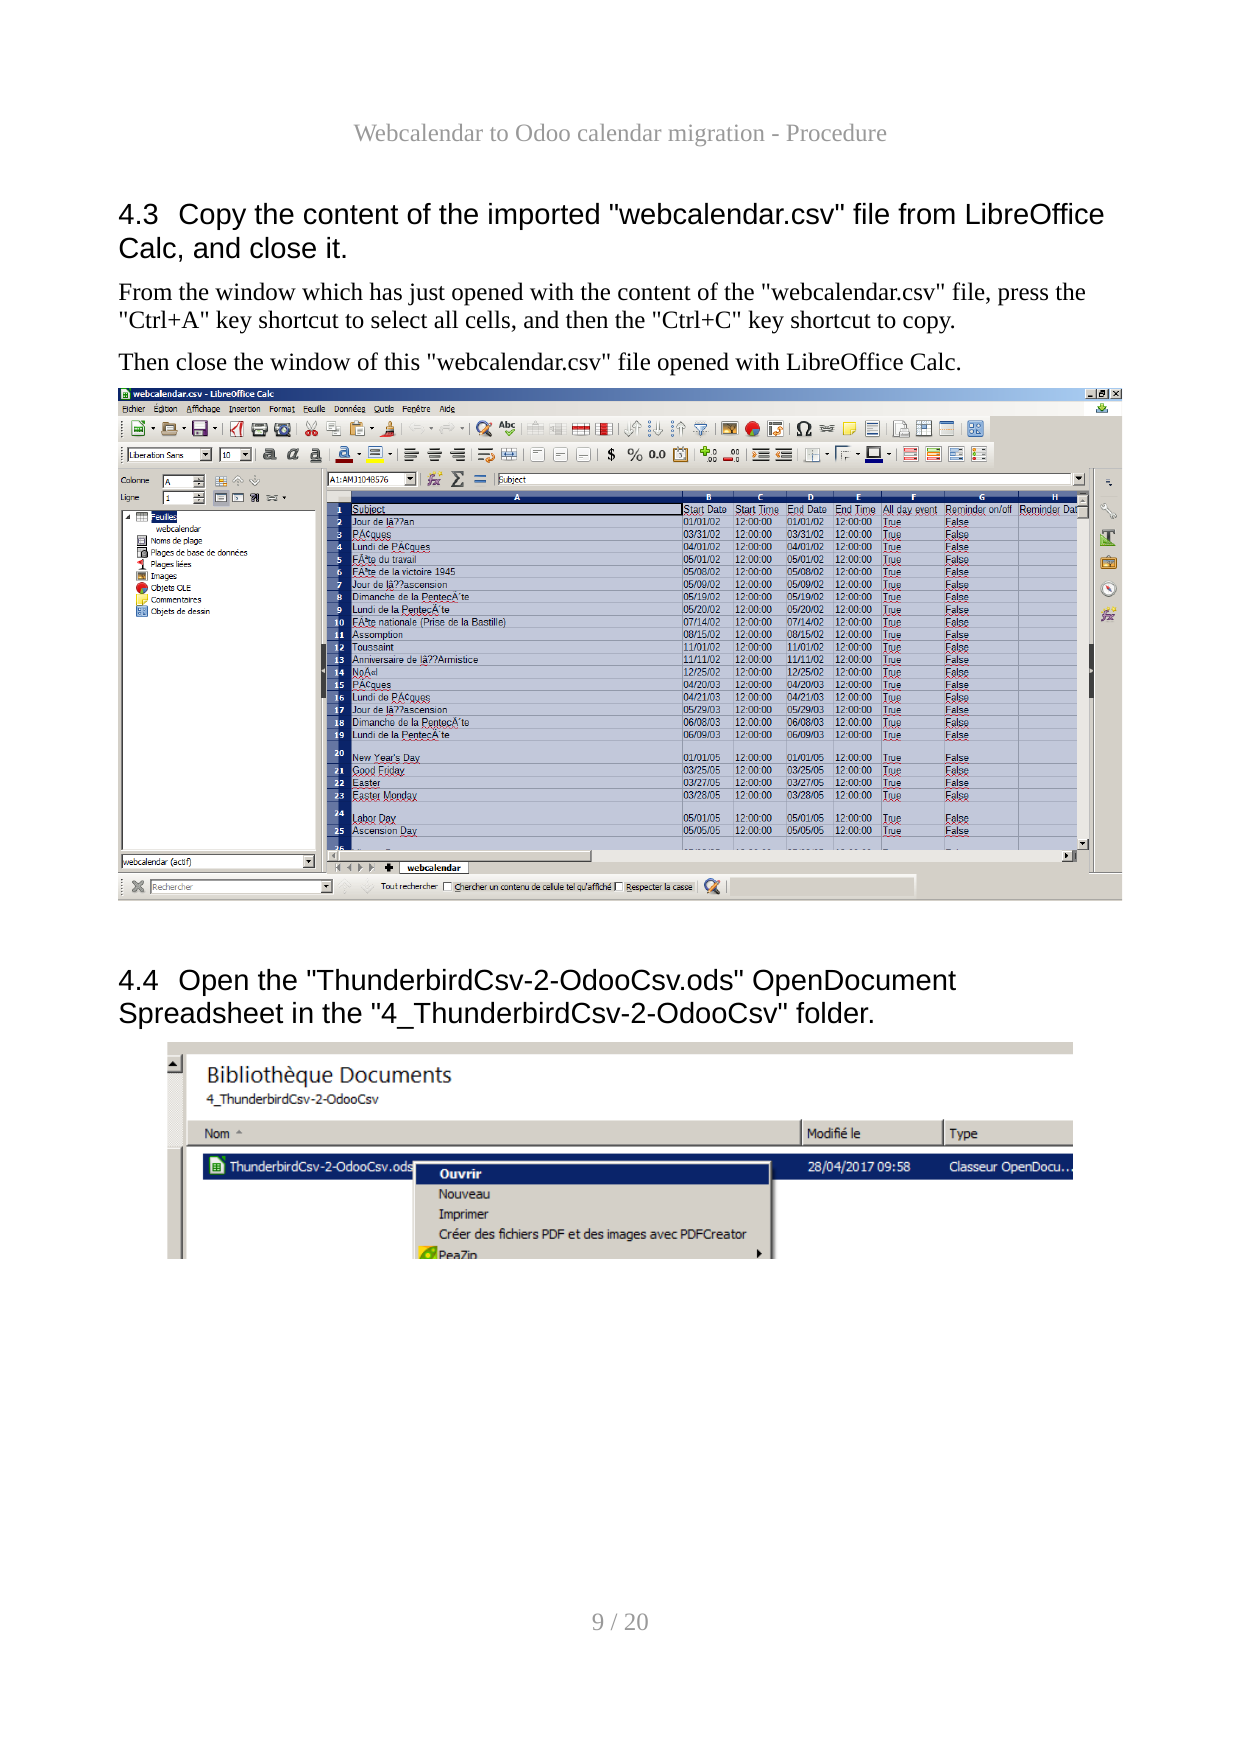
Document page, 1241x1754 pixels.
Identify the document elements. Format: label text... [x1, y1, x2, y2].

subtitle Open the "ThunderbirdCsv-2-OdooCsv.ods" OpenDocument Spreadsheet in the "4_ThunderbirdCsv-2-OdooCsv" folder. [118, 963, 1122, 1030]
picture [167, 1042, 1073, 1259]
text Then close the window of this "webcalendar.csv" file opened with LibreOffice Calc. [118, 347, 1122, 376]
subtitle Copy the content of the imported "webcalendar.csv" file from LibreOffice Calc, and close it. [118, 197, 1122, 264]
picture [118, 388, 1123, 901]
text From the window which has just opened with the content of the "webcalendar.csv" file, press the "Ctrl+A" key shortcut to select all cells, and then the "Ctrl+C" key shortcut to copy. [118, 277, 1122, 334]
